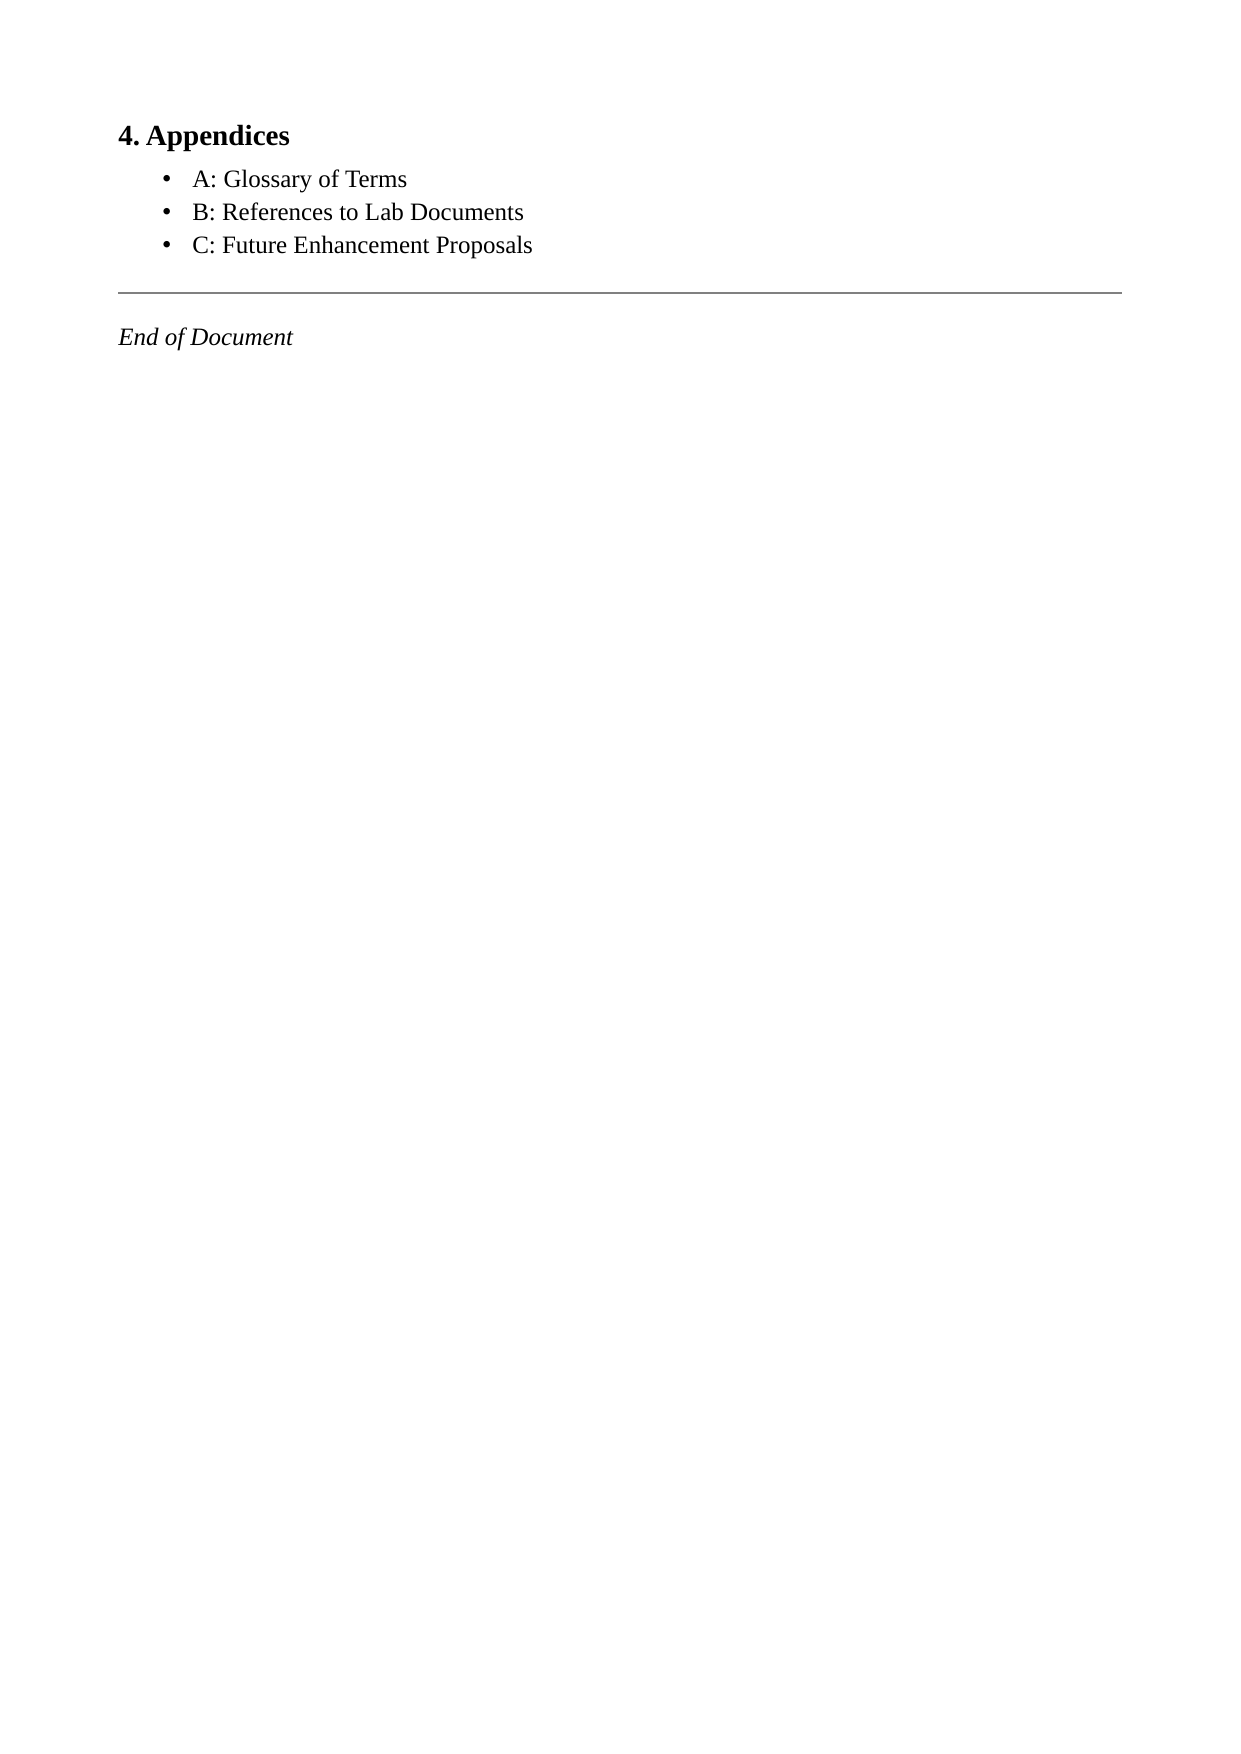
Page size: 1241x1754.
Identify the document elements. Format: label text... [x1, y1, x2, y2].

list B: References to Lab Documents [162, 197, 1122, 226]
subtitle 4. Appendices [118, 118, 1122, 152]
list A: Glossary of Terms [162, 164, 1122, 193]
list C: Future Enhancement Proposals [162, 230, 1122, 259]
text End of Document [118, 322, 1122, 351]
